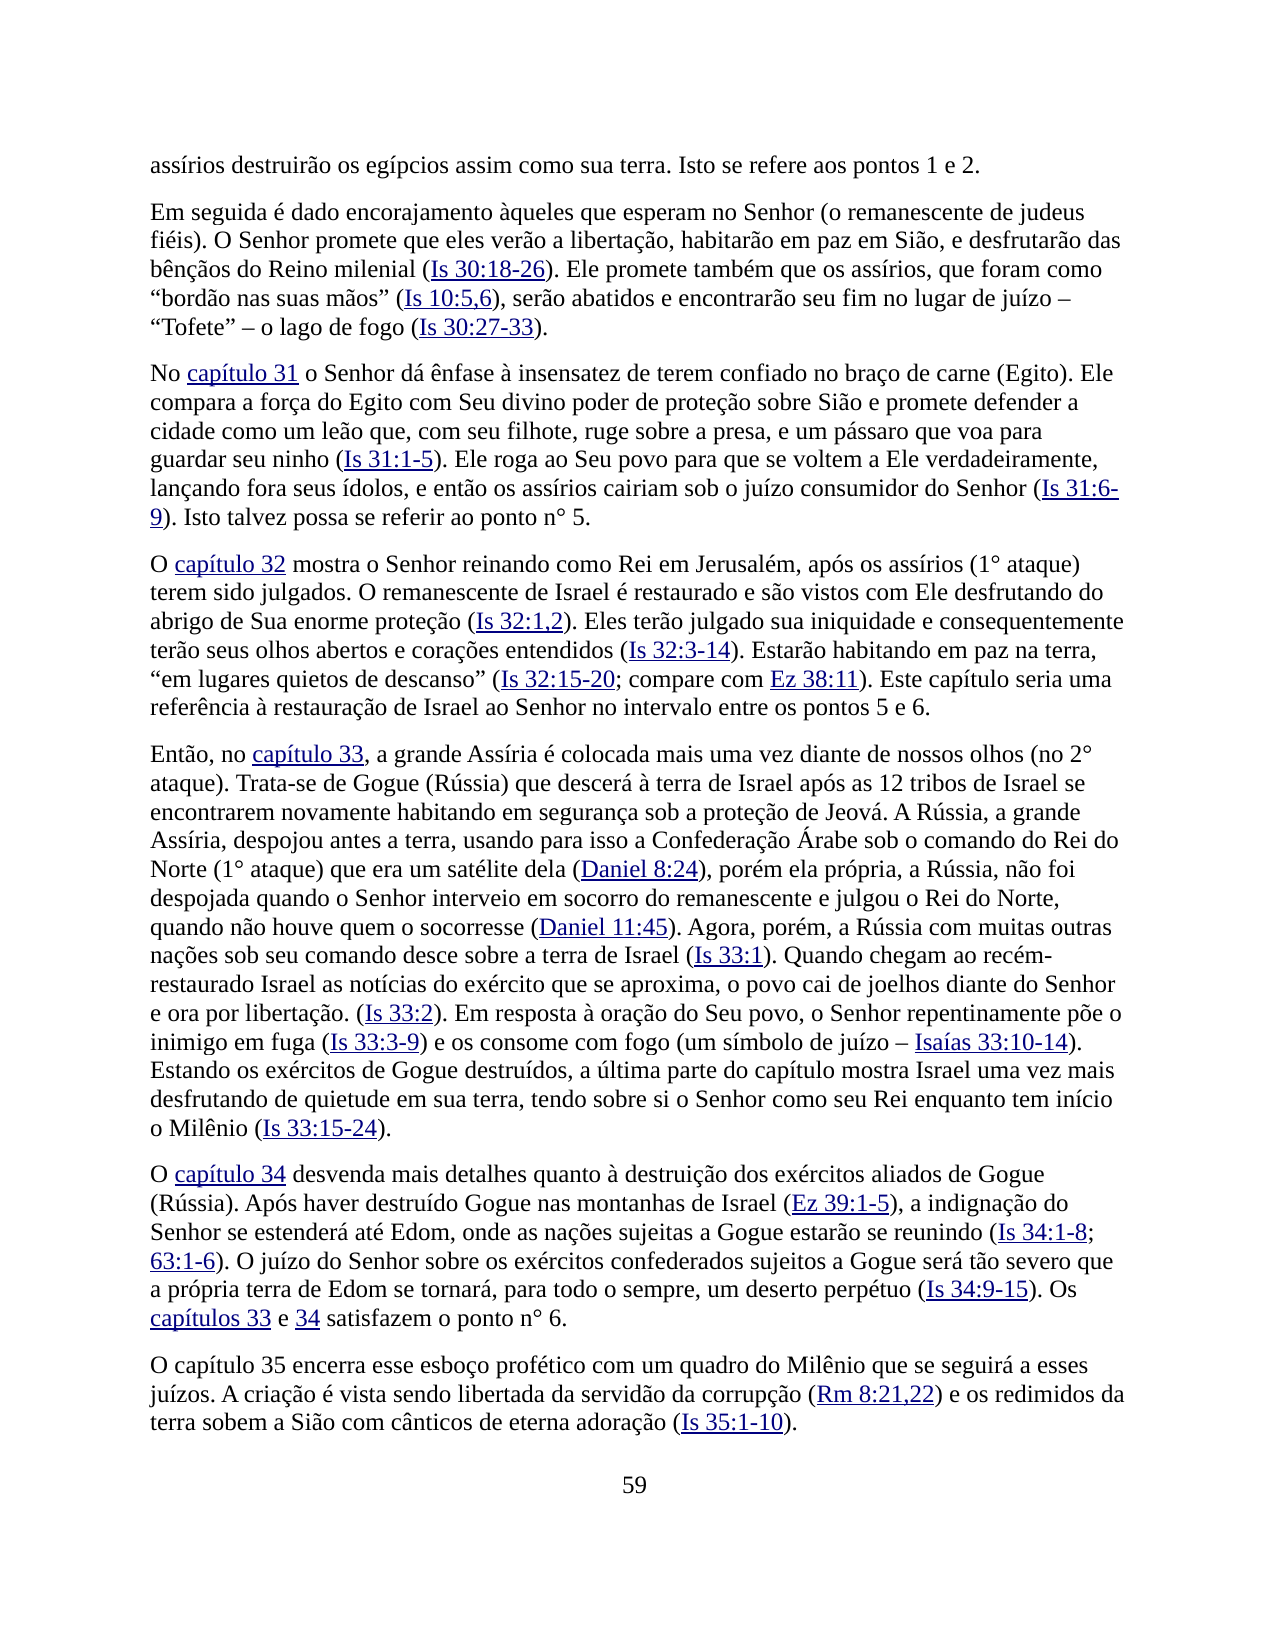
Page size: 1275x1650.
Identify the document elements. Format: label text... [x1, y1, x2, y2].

text O capítulo 35 encerra esse esboço profético com um quadro do Milênio que se seguirá a esses juízos. A criação é vista sendo libertada da servidão da corrupção (Rm 8:21,22) e os redimidos da terra sobem a Sião com cânticos de eterna adoração (Is 35:1-10). [150, 1350, 1125, 1436]
text No capítulo 31 o Senhor dá ênfase à insensatez de terem confiado no braço de carne (Egito). Ele compara a força do Egito com Seu divino poder de proteção sobre Sião e promete defender a cidade como um leão que, com seu filhote, ruge sobre a presa, e um pássaro que voa para guardar seu ninho (Is 31:1-5). Ele roga ao Seu povo para que se voltem a Ele verdadeiramente, lançando fora seus ídolos, e então os assírios cairiam sob o juízo consumidor do Senhor (Is 31:6-9). Isto talvez possa se referir ao ponto n° 5. [150, 358, 1125, 531]
text O capítulo 34 desvenda mais detalhes quanto à destruição dos exércitos aliados de Gogue (Rússia). Após haver destruído Gogue nas montanhas de Israel (Ez 39:1-5), a indignação do Senhor se estenderá até Edom, onde as nações sujeitas a Gogue estarão se reunindo (Is 34:1-8; 63:1-6). O juízo do Senhor sobre os exércitos confederados sujeitos a Gogue será tão severo que a própria terra de Edom se tornará, para todo o sempre, um deserto perpétuo (Is 34:9-15). Os capítulos 33 e 34 satisfazem o ponto n° 6. [150, 1159, 1125, 1332]
text assírios destruirão os egípcios assim como sua terra. Isto se refere aos pontos 1 e 2. [150, 150, 1125, 179]
text Então, no capítulo 33, a grande Assíria é colocada mais uma vez diante de nossos olhos (no 2° ataque). Trata-se de Gogue (Rússia) que descerá à terra de Israel após as 12 tribos de Israel se encontrarem novamente habitando em segurança sob a proteção de Jeová. A Rússia, a grande Assíria, despojou antes a terra, usando para isso a Confederação Árabe sob o comando do Rei do Norte (1° ataque) que era um satélite dela (Daniel 8:24), porém ela própria, a Rússia, não foi despojada quando o Senhor interveio em socorro do remanescente e julgou o Rei do Norte, quando não houve quem o socorresse (Daniel 11:45). Agora, porém, a Rússia com muitas outras nações sob seu comando desce sobre a terra de Israel (Is 33:1). Quando chegam ao recém-restaurado Israel as notícias do exército que se aproxima, o povo cai de joelhos diante do Senhor e ora por libertação. (Is 33:2). Em resposta à oração do Seu povo, o Senhor repentinamente põe o inimigo em fuga (Is 33:3-9) e os consome com fogo (um símbolo de juízo – Isaías 33:10-14). Estando os exércitos de Gogue destruídos, a última parte do capítulo mostra Israel uma vez mais desfrutando de quietude em sua terra, tendo sobre si o Senhor como seu Rei enquanto tem início o Milênio (Is 33:15-24). [150, 739, 1125, 1142]
text O capítulo 32 mostra o Senhor reinando como Rei em Jerusalém, após os assírios (1° ataque) terem sido julgados. O remanescente de Israel é restaurado e são vistos com Ele desfrutando do abrigo de Sua enorme proteção (Is 32:1,2). Eles terão julgado sua iniquidade e consequentemente terão seus olhos abertos e corações entendidos (Is 32:3-14). Estarão habitando em paz na terra, “em lugares quietos de descanso” (Is 32:15-20; compare com Ez 38:11). Este capítulo seria uma referência à restauração de Israel ao Senhor no intervalo entre os pontos 5 e 6. [150, 549, 1125, 721]
text Em seguida é dado encorajamento àqueles que esperam no Senhor (o remanescente de judeus fiéis). O Senhor promete que eles verão a libertação, habitarão em paz em Sião, e desfrutarão das bênçãos do Reino milenial (Is 30:18-26). Ele promete também que os assírios, que foram como “bordão nas suas mãos” (Is 10:5,6), serão abatidos e encontrarão seu fim no lugar de juízo – “Tofete” – o lago de fogo (Is 30:27-33). [150, 197, 1125, 340]
